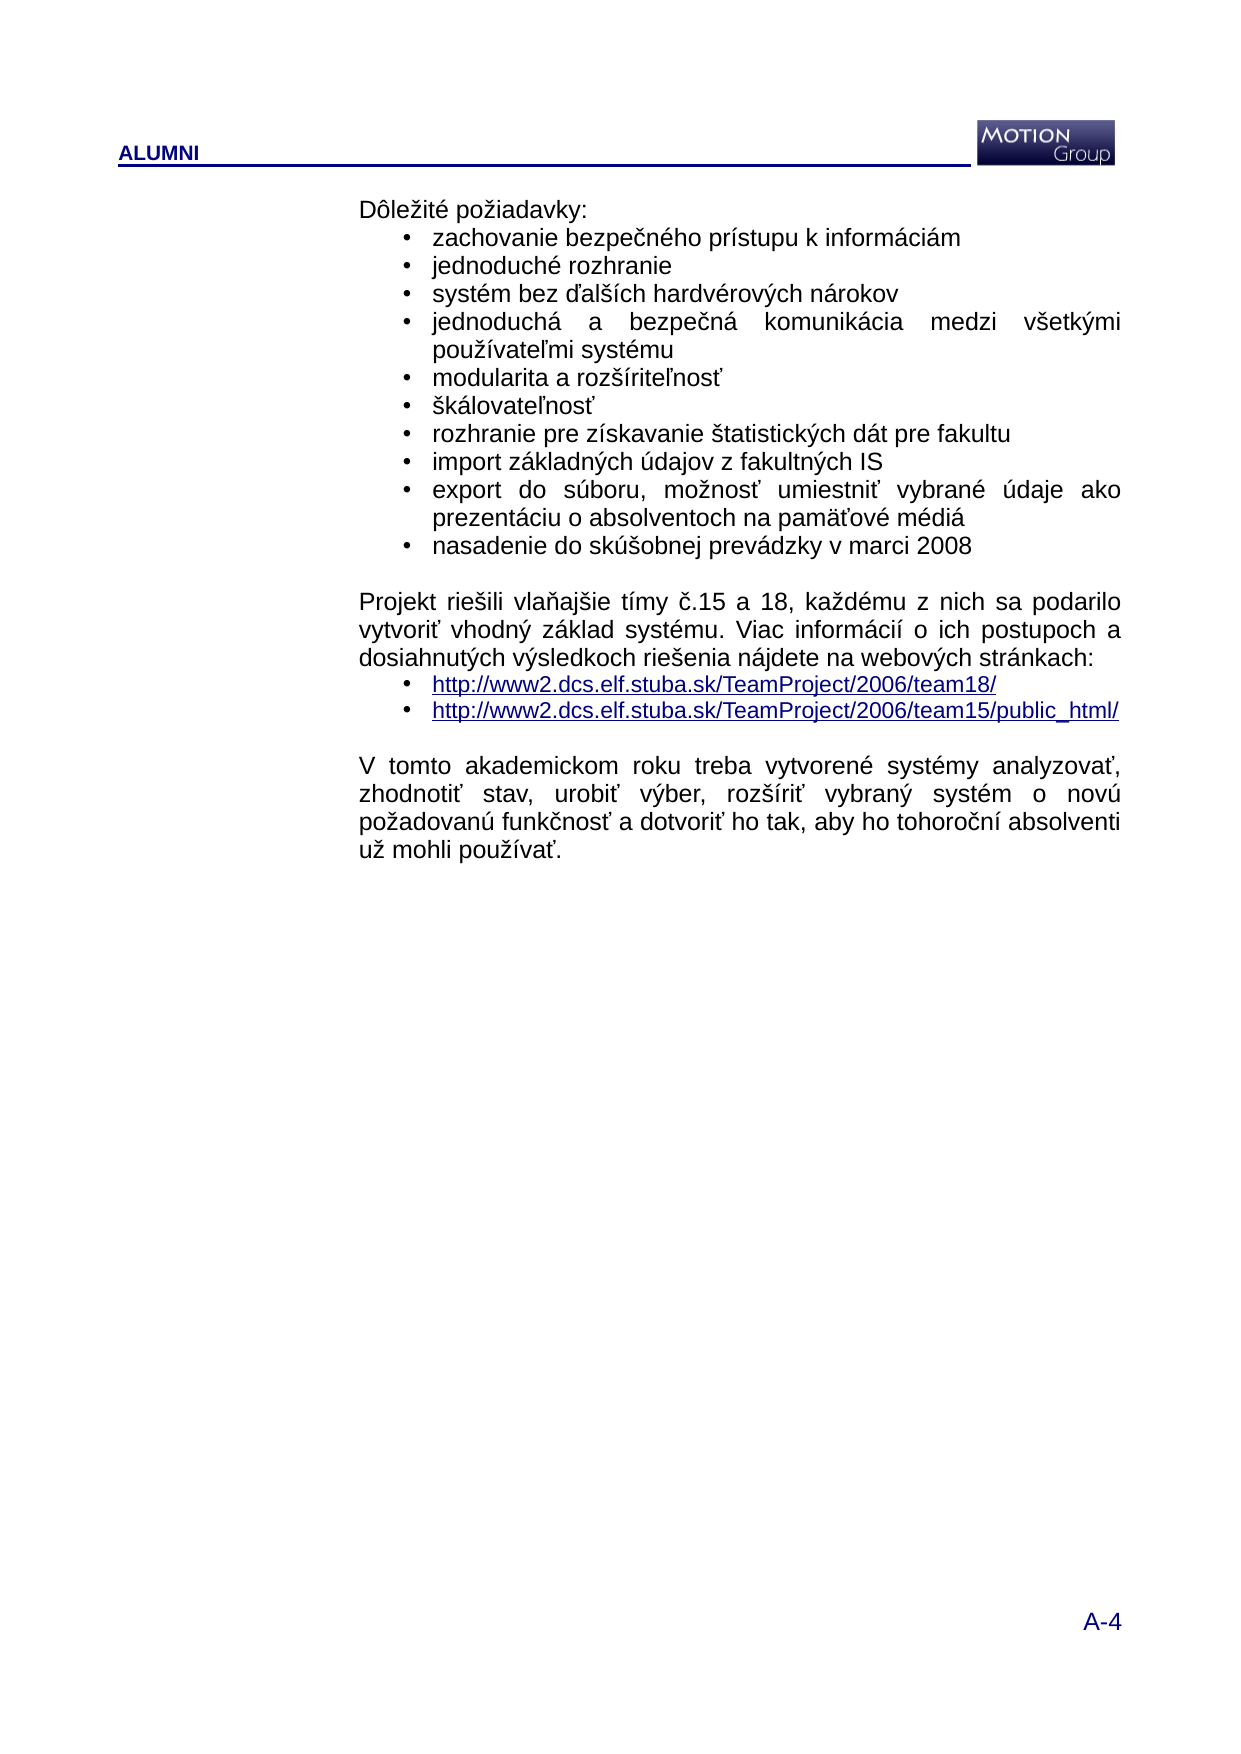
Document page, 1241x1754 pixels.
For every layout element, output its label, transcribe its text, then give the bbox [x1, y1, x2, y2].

list škálovateľnosť [403, 392, 1122, 420]
picture [971, 112, 1122, 172]
list systém bez ďalších hardvérových nárokov [403, 280, 1122, 308]
list import základných údajov z fakultných IS [403, 448, 1122, 476]
list http://www2.dcs.elf.stuba.sk/TeamProject/2006/team18/ [403, 672, 1122, 698]
list jednoduchá a bezpečná komunikácia medzi všetkými používateľmi systému [403, 308, 1122, 364]
list zachovanie bezpečného prístupu k informáciám [403, 224, 1122, 252]
text Dôležité požiadavky: [358, 196, 1122, 224]
text Projekt riešili vlaňajšie tímy č.15 a 18, každému z nich sa podarilo vytvoriť vhodný základ systému. Viac informácií o ich postupoch a dosiahnutých výsledkoch riešenia nájdete na webových stránkach: [358, 588, 1122, 672]
list export do súboru, možnosť umiestniť vybrané údaje ako prezentáciu o absolventoch na pamäťové médiá [403, 476, 1122, 532]
text V tomto akademickom roku treba vytvorené systémy analyzovať, zhodnotiť stav, urobiť výber, rozšíriť vybraný systém o novú požadovanú funkčnosť a dotvoriť ho tak, aby ho tohoroční absolventi už mohli používať. [358, 752, 1122, 864]
list http://www2.dcs.elf.stuba.sk/TeamProject/2006/team15/public_html/ [403, 698, 1122, 724]
list rozhranie pre získavanie štatistických dát pre fakultu [403, 420, 1122, 448]
list jednoduché rozhranie [403, 252, 1122, 280]
list nasadenie do skúšobnej prevádzky v marci 2008 [403, 532, 1122, 560]
list modularita a rozšíriteľnosť [403, 364, 1122, 392]
